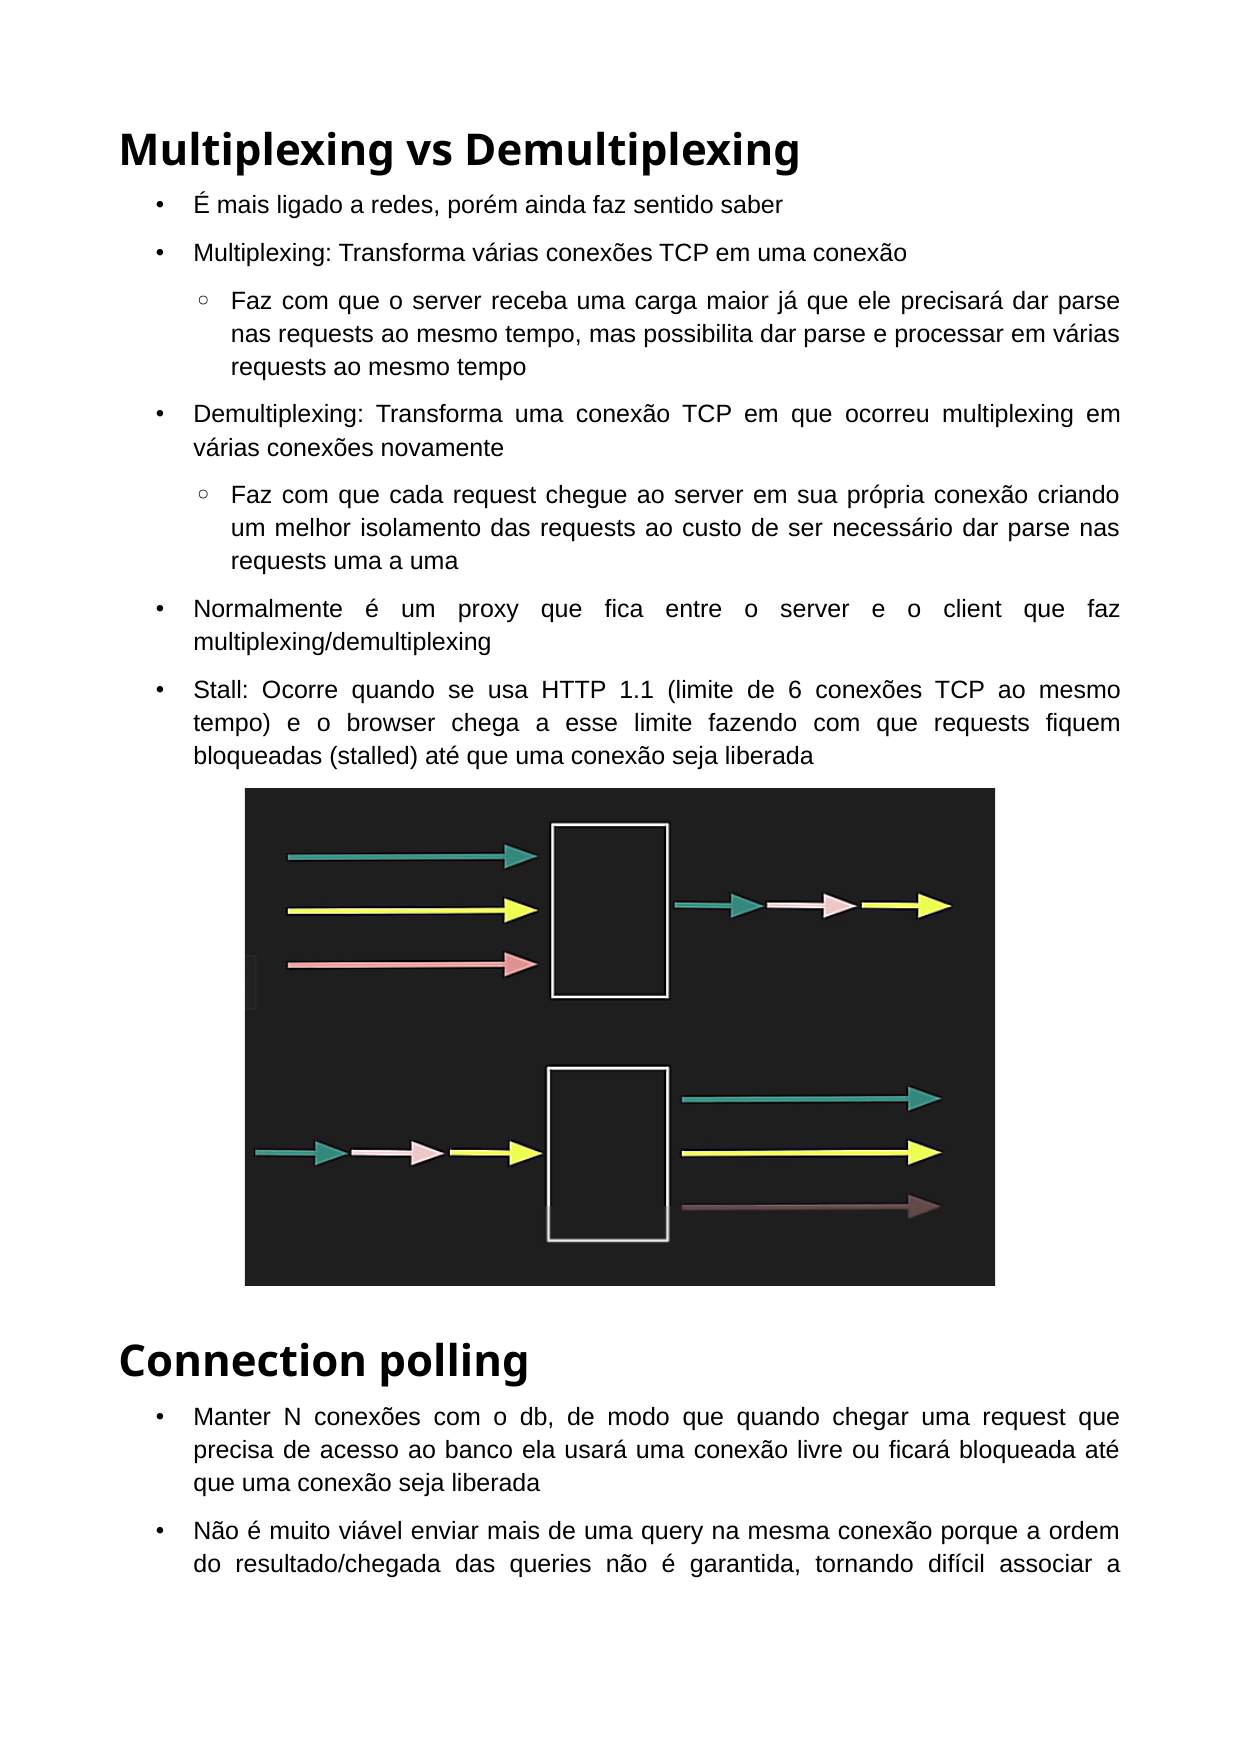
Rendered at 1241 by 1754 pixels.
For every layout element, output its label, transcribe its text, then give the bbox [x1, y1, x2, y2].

list Normalmente é um proxy que fica entre o server e o client que faz multiplexing/demultiplexing [156, 594, 1122, 656]
list Não é muito viável enviar mais de uma query na mesma conexão porque a ordem do resultado/chegada das queries não é garantida, tornando difícil associar a [156, 1516, 1122, 1577]
subtitle Multiplexing vs Demultiplexing [118, 118, 1122, 178]
list Multiplexing: Transforma várias conexões TCP em uma conexão [156, 238, 1122, 267]
list Stall: Ocorre quando se usa HTTP 1.1 (limite de 6 conexões TCP ao mesmo tempo) e o browser chega a esse limite fazendo com que requests fiquem bloqueadas (stalled) até que uma conexão seja liberada [156, 674, 1122, 769]
list Demultiplexing: Transforma uma conexão TCP em que ocorreu multiplexing em várias conexões novamente [156, 399, 1122, 461]
list Manter N conexões com o db, de modo que quando chegar uma request que precisa de acesso ao banco ela usará uma conexão livre ou ficará bloqueada até que uma conexão seja liberada [156, 1402, 1122, 1497]
list Faz com que cada request chegue ao server em sua própria conexão criando um melhor isolamento das requests ao custo de ser necessário dar parse nas requests uma a uma [193, 480, 1122, 575]
list É mais ligado a redes, porém ainda faz sentido saber [156, 190, 1122, 219]
picture [244, 788, 996, 1286]
list Faz com que o server receba uma carga maior já que ele precisará dar parse nas requests ao mesmo tempo, mas possibilita dar parse e processar em várias requests ao mesmo tempo [193, 286, 1122, 381]
subtitle Connection polling [118, 1330, 1122, 1389]
